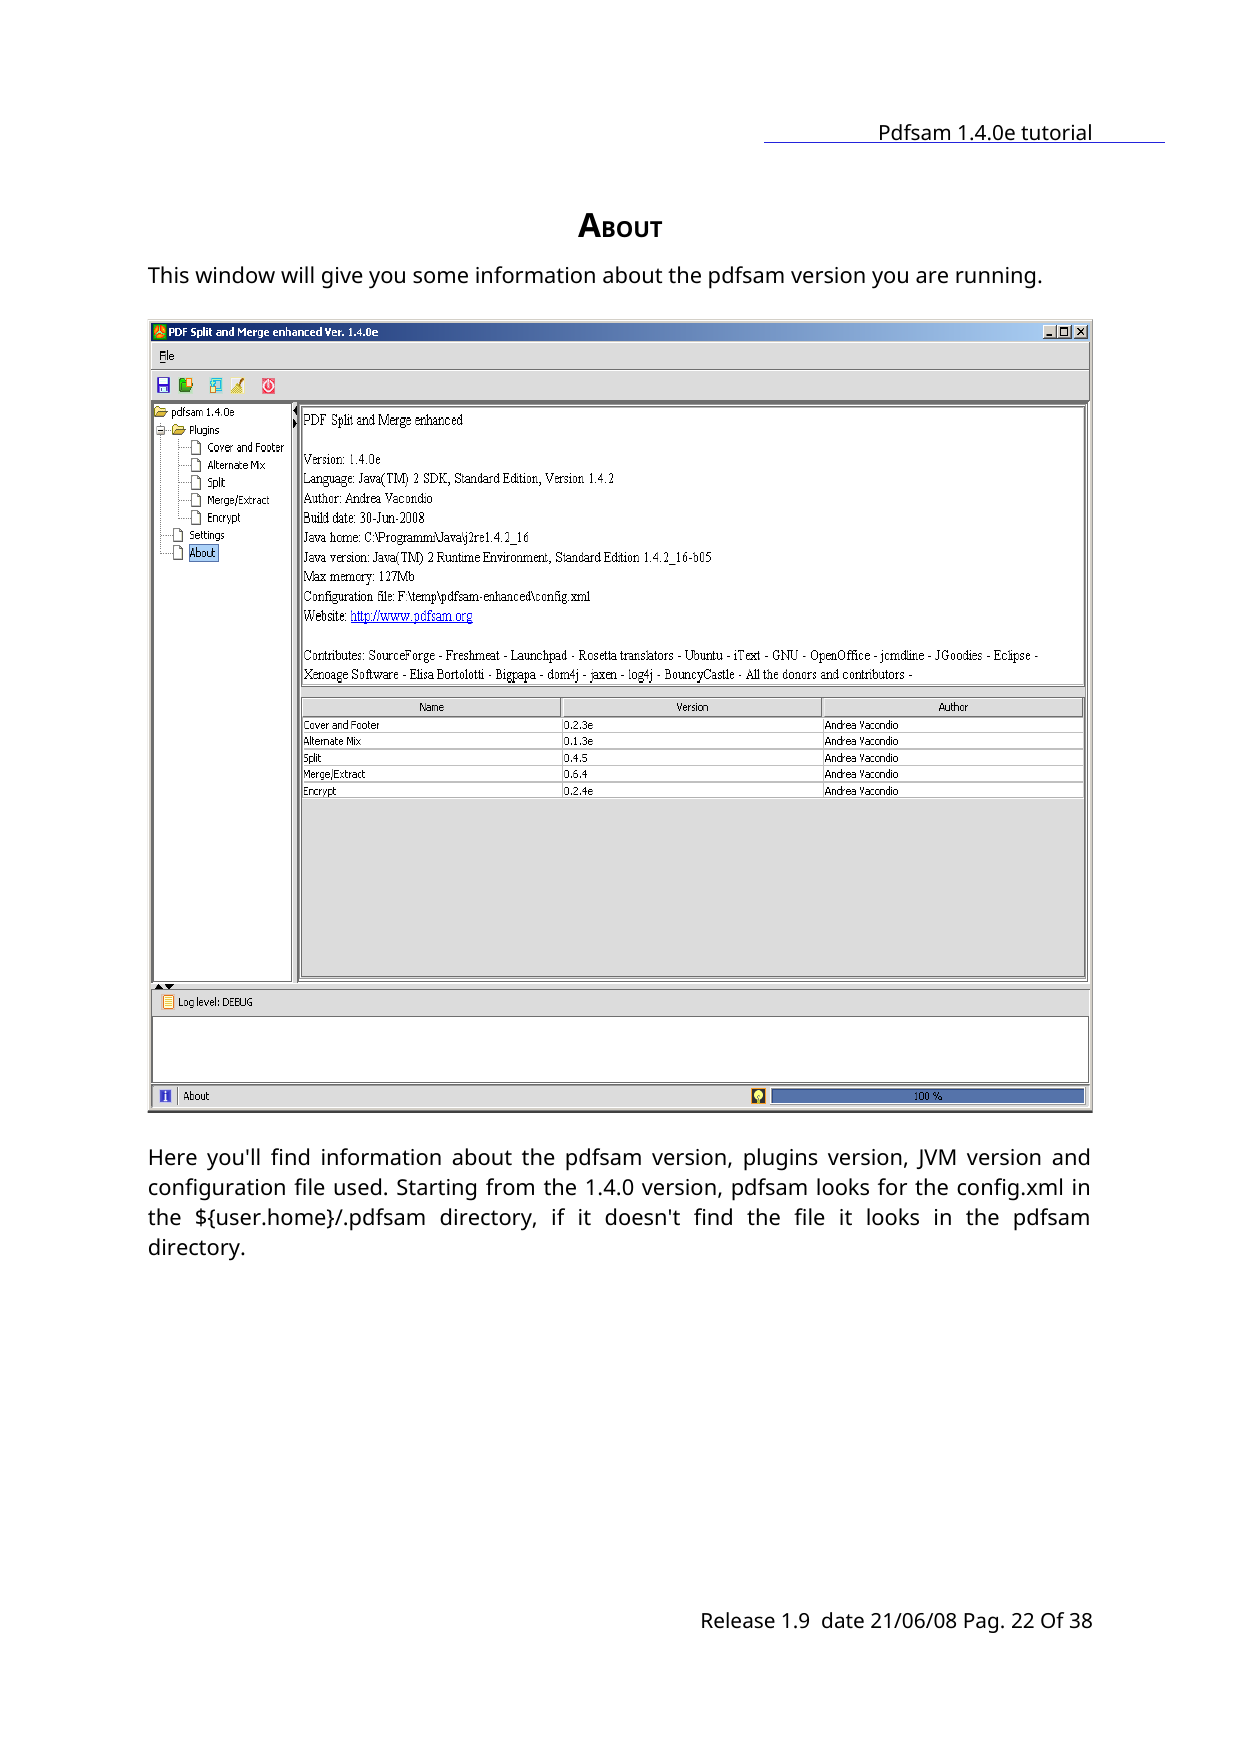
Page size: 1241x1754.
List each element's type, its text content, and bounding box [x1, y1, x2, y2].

text This window will give you some information about the pdfsam version you are running. [148, 260, 1093, 290]
picture [147, 319, 1093, 1113]
text Here you'll find information about the pdfsam version, plugins version, JVM version and configuration file used. Starting from the 1.4.0 version, pdfsam looks for the config.xml in the ${user.home}/.pdfsam directory, if it doesn't find the file it looks in the pdfsam directory. [148, 1142, 1093, 1261]
text About [148, 202, 1093, 247]
